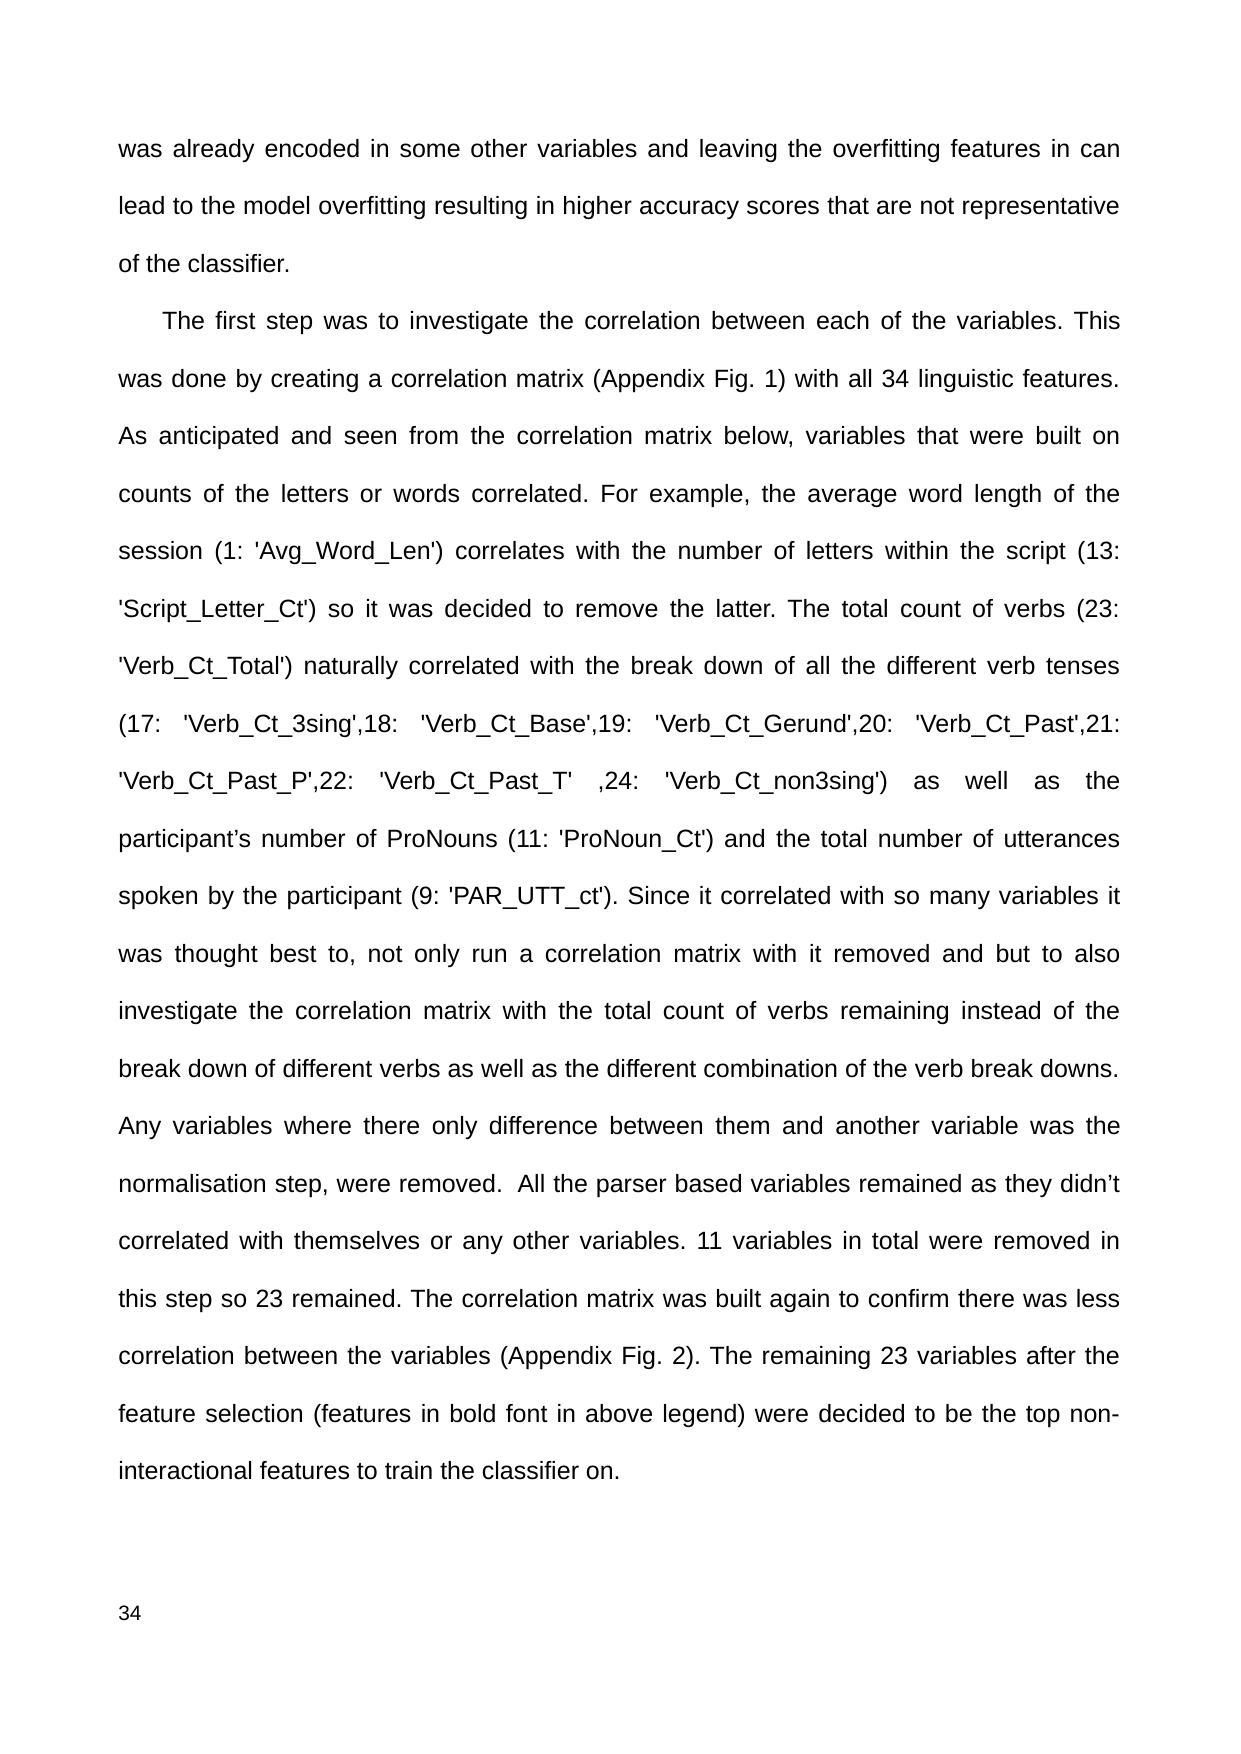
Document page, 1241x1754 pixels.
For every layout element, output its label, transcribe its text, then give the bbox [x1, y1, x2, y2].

text was already encoded in some other variables and leaving the overfitting features in can lead to the model overfitting resulting in higher accuracy scores that are not representative of the classifier. [118, 133, 1122, 277]
text The first step was to investigate the correlation between each of the variables. This was done by creating a correlation matrix (Appendix Fig. 1) with all 34 linguistic features. As anticipated and seen from the correlation matrix below, variables that were built on counts of the letters or words correlated. For example, the average word length of the session (1: 'Avg_Word_Len') correlates with the number of letters within the script (13: 'Script_Letter_Ct') so it was decided to remove the latter. The total count of verbs (23: 'Verb_Ct_Total') naturally correlated with the break down of all the different verb tenses (17: 'Verb_Ct_3sing',18: 'Verb_Ct_Base',19: 'Verb_Ct_Gerund',20: 'Verb_Ct_Past',21: 'Verb_Ct_Past_P',22: 'Verb_Ct_Past_T' ,24: 'Verb_Ct_non3sing') as well as the participant’s number of ProNouns (11: 'ProNoun_Ct') and the total number of utterances spoken by the participant (9: 'PAR_UTT_ct'). Since it correlated with so many variables it was thought best to, not only run a correlation matrix with it removed and but to also investigate the correlation matrix with the total count of verbs remaining instead of the break down of different verbs as well as the different combination of the verb break downs. Any variables where there only difference between them and another variable was the normalisation step, were removed. All the parser based variables remained as they didn’t correlated with themselves or any other variables. 11 variables in total were removed in this step so 23 remained. The correlation matrix was built again to confirm there was less correlation between the variables (Appendix Fig. 2). The remaining 23 variables after the feature selection (features in bold font in above legend) were decided to be the top non-interactional features to train the classifier on. [118, 306, 1122, 1485]
